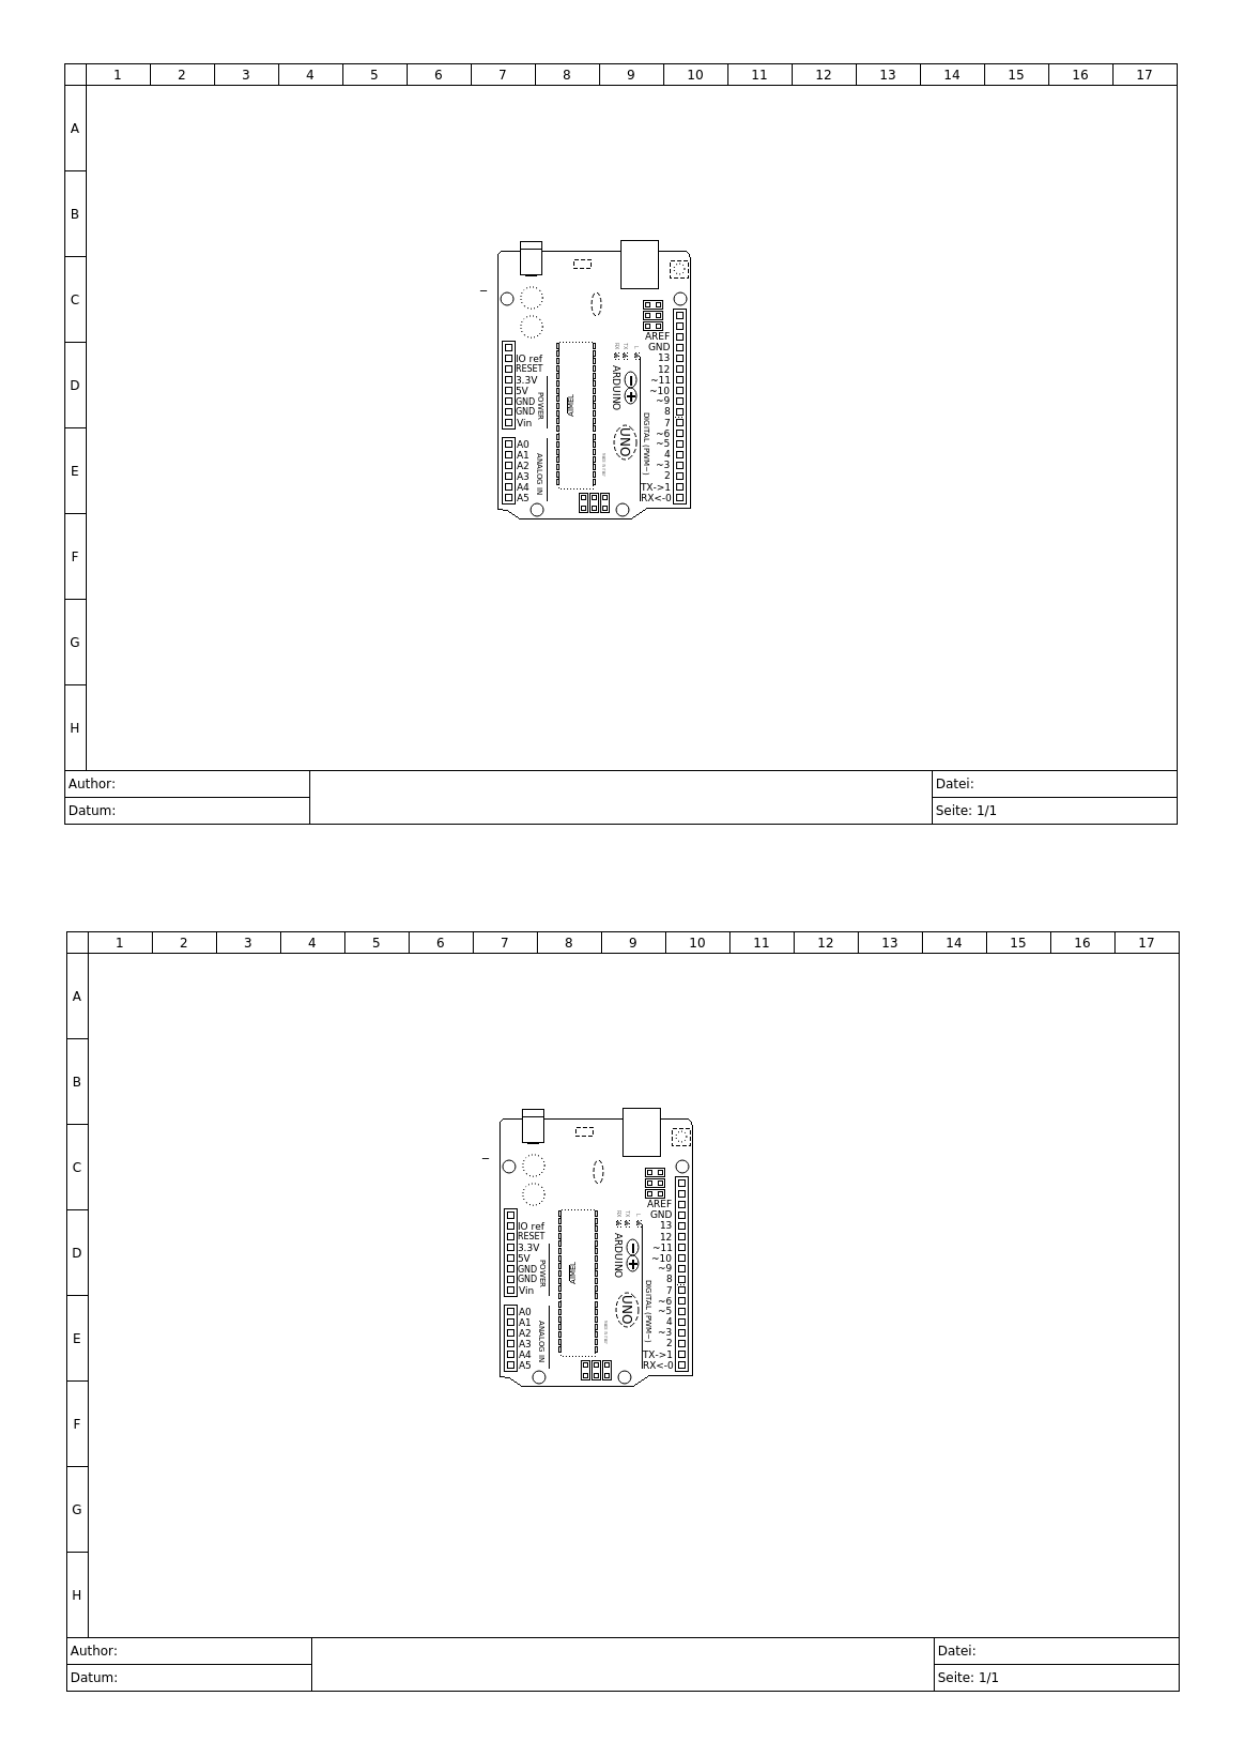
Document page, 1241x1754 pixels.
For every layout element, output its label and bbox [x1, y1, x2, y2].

picture [59, 59, 1182, 829]
picture [61, 926, 1184, 1696]
